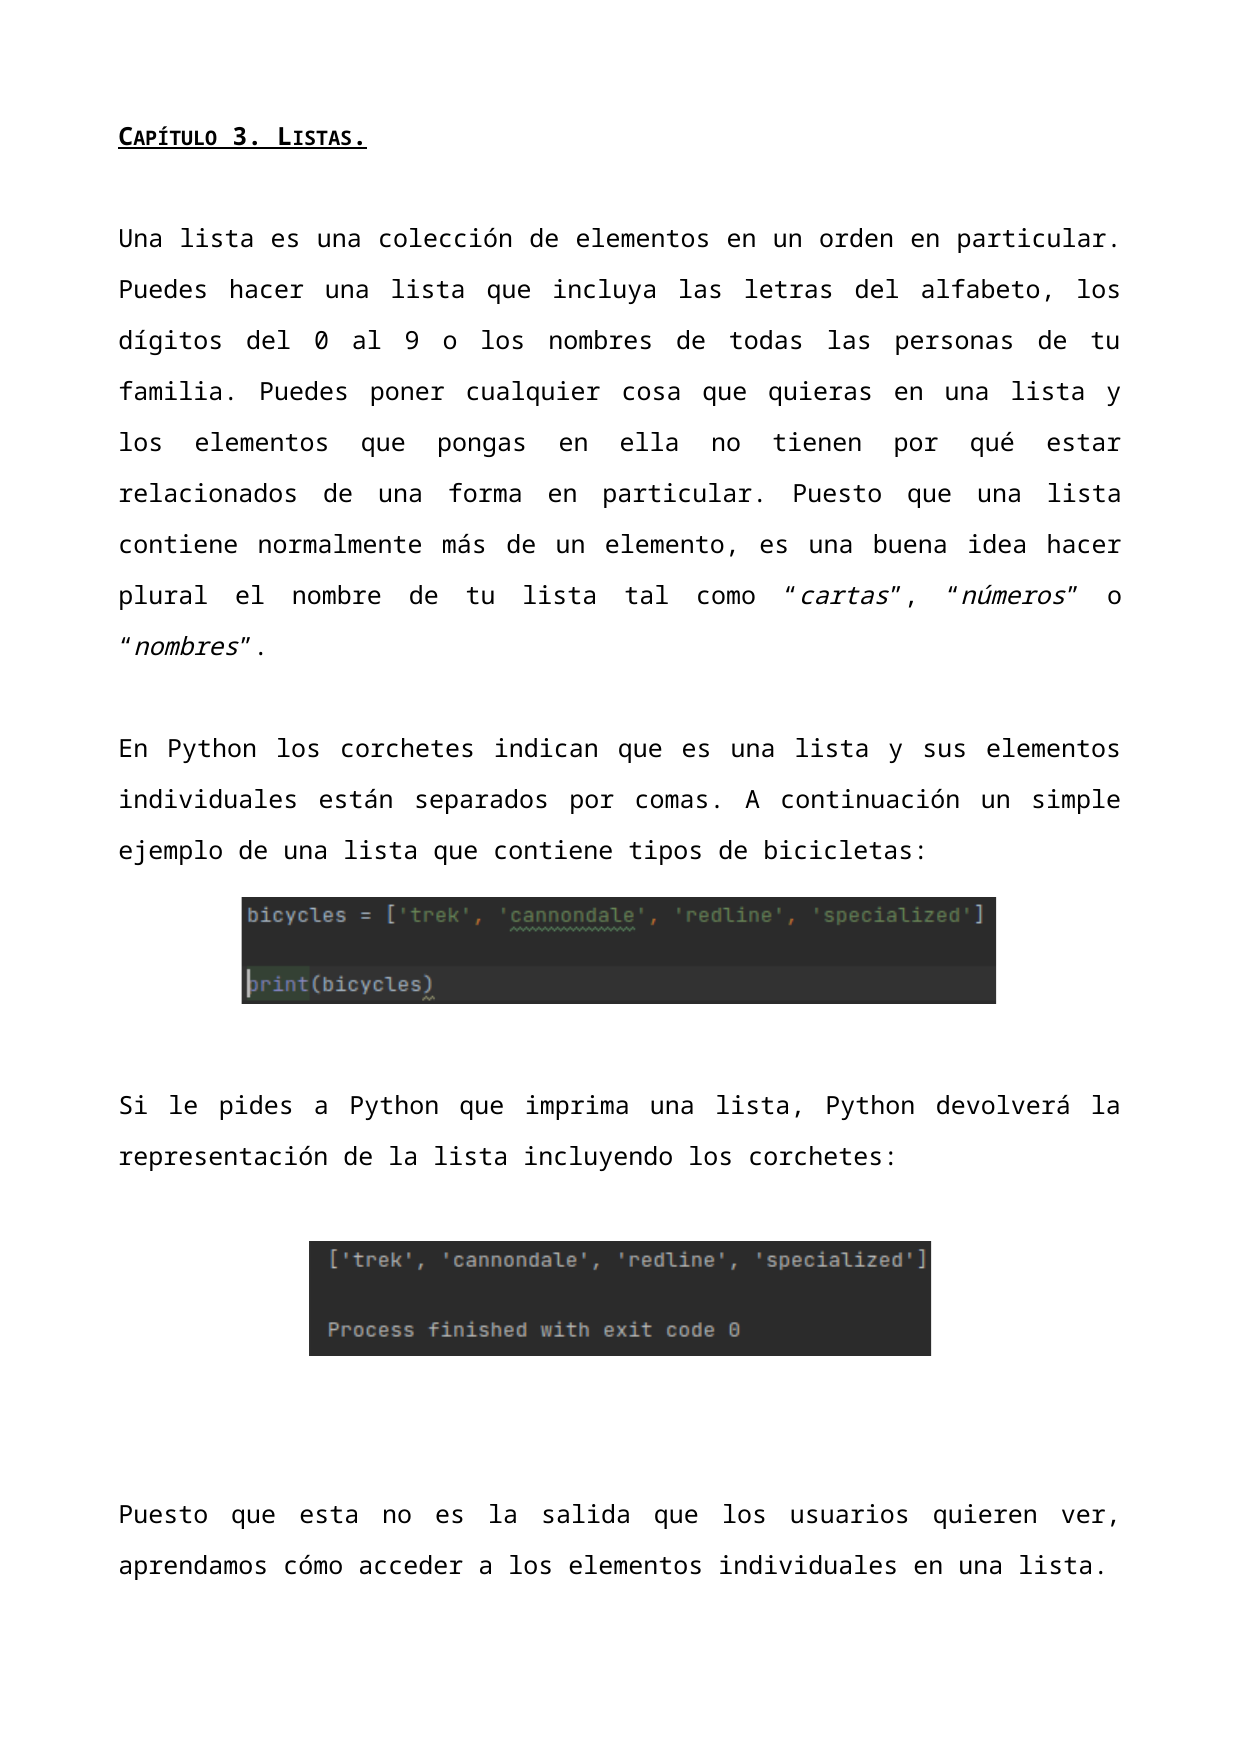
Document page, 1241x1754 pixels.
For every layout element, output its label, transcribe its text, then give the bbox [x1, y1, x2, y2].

picture [241, 897, 997, 1004]
text Una lista es una colección de elementos en un orden en particular. Puedes hacer una lista que incluya las letras del alfabeto, los dígitos del 0 al 9 o los nombres de todas las personas de tu familia. Puedes poner cualquier cosa que quieras en una lista y los elementos que pongas en ella no tienen por qué estar relacionados de una forma en particular. Puesto que una lista contiene normalmente más de un elemento, es una buena idea hacer plural el nombre de tu lista tal como “cartas”, “números” o “nombres”. [118, 220, 1122, 663]
text En Python los corchetes indican que es una lista y sus elementos individuales están separados por comas. A continuación un simple ejemplo de una lista que contiene tipos de bicicletas: [118, 731, 1122, 867]
picture [309, 1241, 932, 1356]
text Si le pides a Python que imprima una lista, Python devolverá la representación de la lista incluyendo los corchetes: [118, 1088, 1122, 1173]
text Puesto que esta no es la salida que los usuarios quieren ver, aprendamos cómo acceder a los elementos individuales en una lista. [118, 1496, 1122, 1581]
text Capítulo 3. Listas. [118, 118, 1122, 152]
